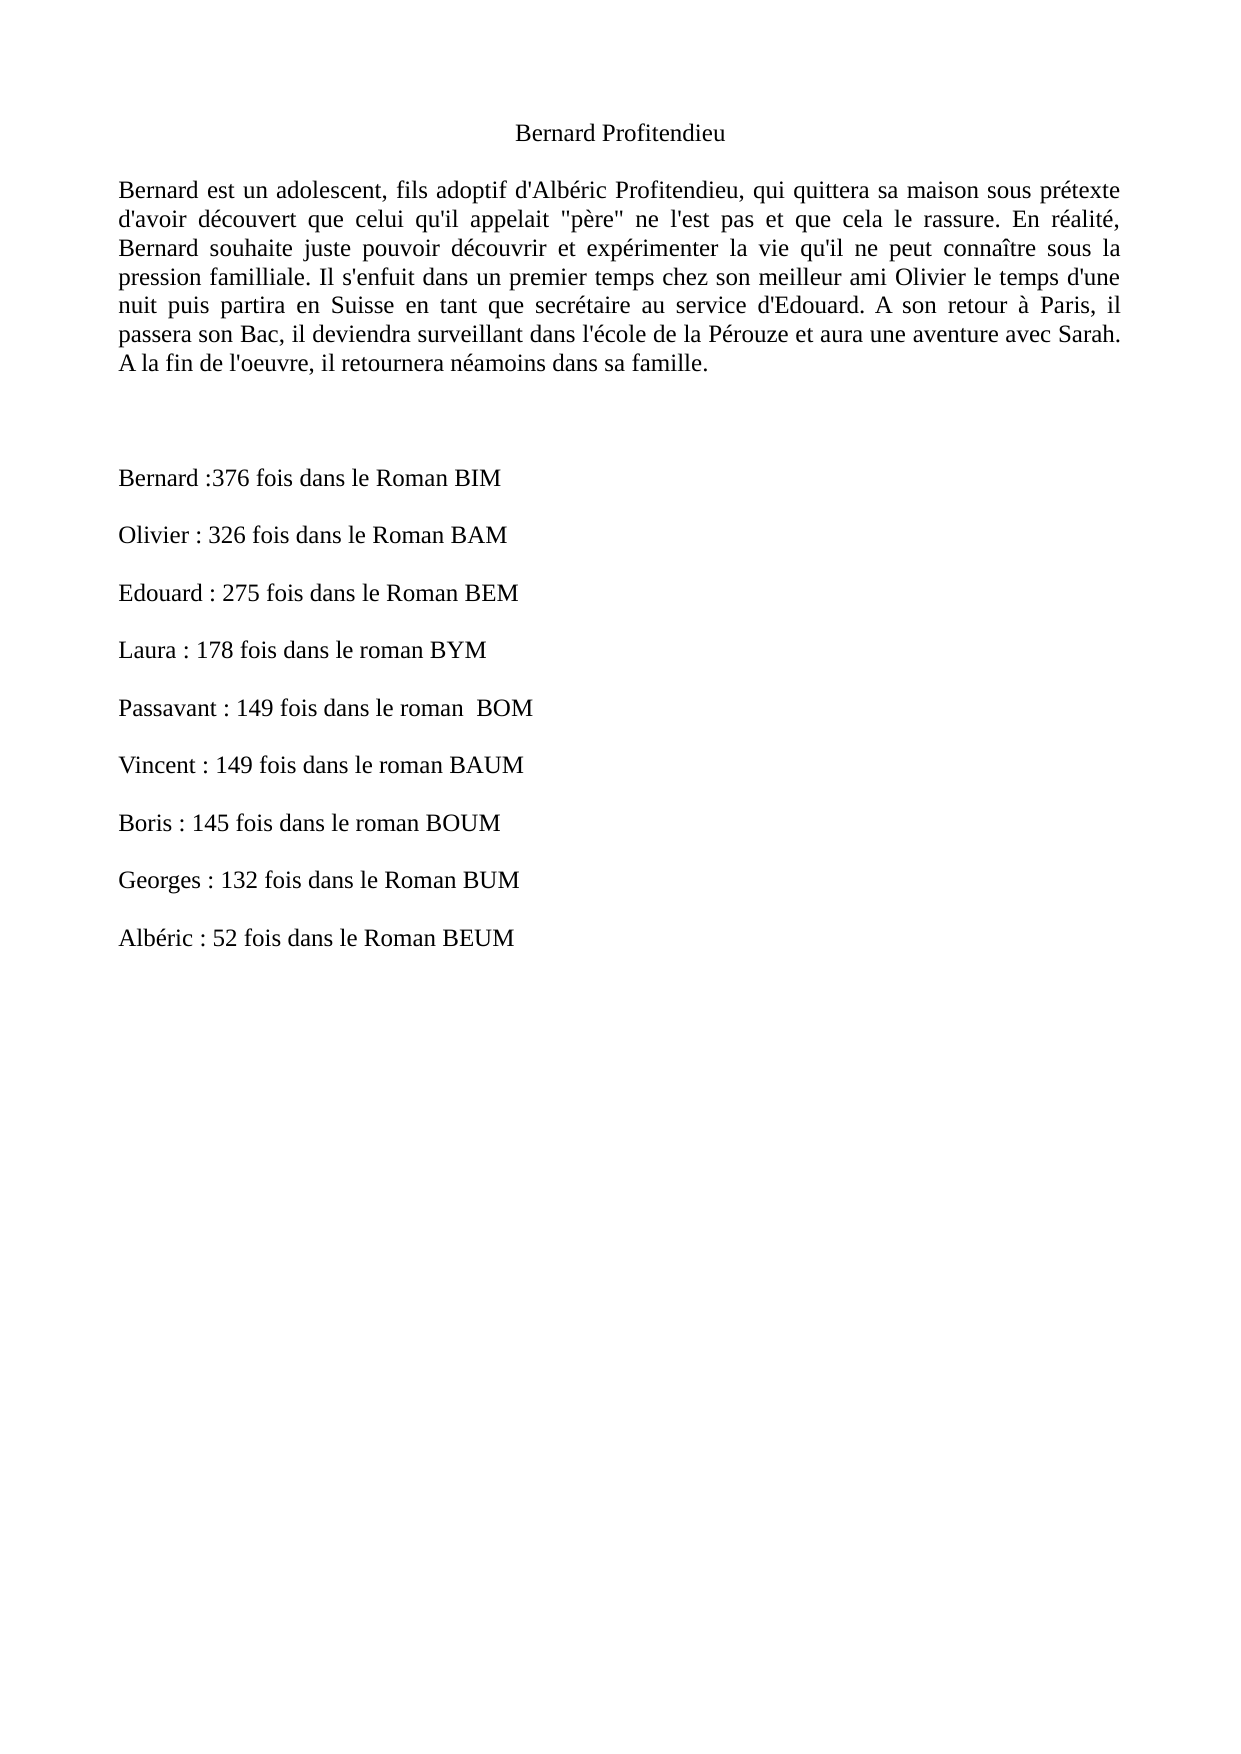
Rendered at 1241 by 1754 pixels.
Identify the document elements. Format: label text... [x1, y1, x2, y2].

text Georges : 132 fois dans le Roman BUM [118, 866, 1122, 894]
text Passavant : 149 fois dans le roman BOM [118, 693, 1122, 722]
text Bernard :376 fois dans le Roman BIM [118, 463, 1122, 492]
text Boris : 145 fois dans le roman BOUM [118, 808, 1122, 837]
text Albéric : 52 fois dans le Roman BEUM [118, 923, 1122, 952]
text Olivier : 326 fois dans le Roman BAM [118, 521, 1122, 549]
text Bernard est un adolescent, fils adoptif d'Albéric Profitendieu, qui quittera sa maison sous prétexte d'avoir découvert que celui qu'il appelait "père" ne l'est pas et que cela le rassure. En réalité, Bernard souhaite juste pouvoir découvrir et expérimenter la vie qu'il ne peut connaître sous la pression familliale. Il s'enfuit dans un premier temps chez son meilleur ami Olivier le temps d'une nuit puis partira en Suisse en tant que secrétaire au service d'Edouard. A son retour à Paris, il passera son Bac, il deviendra surveillant dans l'école de la Pérouze et aura une aventure avec Sarah. A la fin de l'oeuvre, il retournera néamoins dans sa famille. [118, 176, 1122, 377]
text Edouard : 275 fois dans le Roman BEM [118, 578, 1122, 607]
text Laura : 178 fois dans le roman BYM [118, 636, 1122, 664]
text Vincent : 149 fois dans le roman BAUM [118, 751, 1122, 779]
text Bernard Profitendieu [118, 118, 1122, 147]
